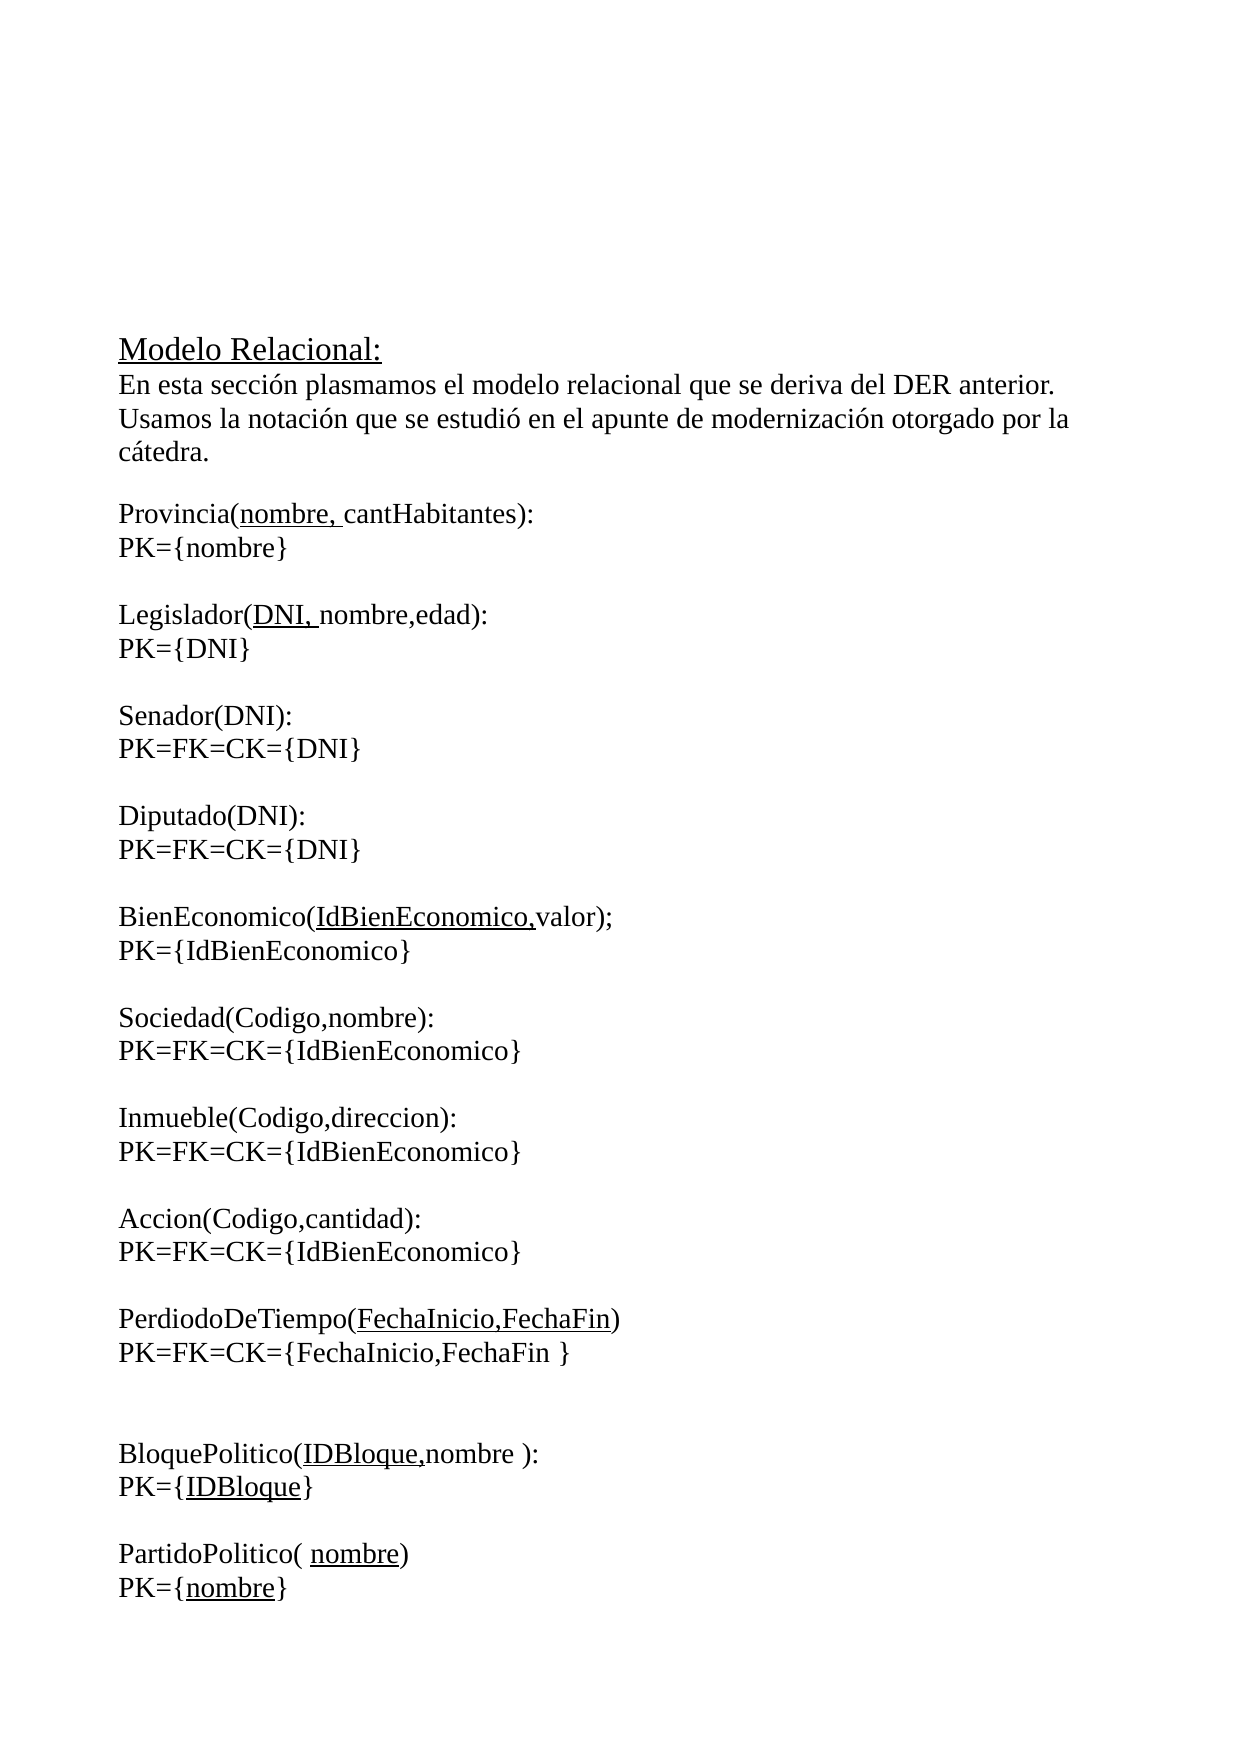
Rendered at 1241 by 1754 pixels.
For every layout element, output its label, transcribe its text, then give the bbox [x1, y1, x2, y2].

text PK={IDBloque} [118, 1469, 1122, 1503]
text Inmueble(Codigo,direccion): [118, 1100, 1122, 1134]
text PK=FK=CK={DNI} [118, 832, 1122, 866]
text Modelo Relacional: [118, 329, 1122, 367]
text PK=FK=CK={IdBienEconomico} [118, 1234, 1122, 1268]
text BienEconomico(IdBienEconomico,valor); [118, 899, 1122, 933]
text PK={nombre} [118, 1570, 1122, 1603]
text Diputado(DNI): [118, 765, 1122, 832]
text PK=FK=CK={DNI} [118, 731, 1122, 765]
text PK={IdBienEconomico} [118, 933, 1122, 966]
text Sociedad(Codigo,nombre): [118, 1000, 1122, 1033]
text BloquePolitico(IDBloque,nombre ): [118, 1436, 1122, 1469]
text Provincia(nombre, cantHabitantes): [118, 497, 1122, 530]
text PK=FK=CK={IdBienEconomico} [118, 1134, 1122, 1167]
text PartidoPolitico( nombre) [118, 1536, 1122, 1570]
text En esta sección plasmamos el modelo relacional que se deriva del DER anterior. Usamos la notación que se estudió en el apunte de modernización otorgado por la cátedra. [118, 367, 1122, 468]
text PK=FK=CK={FechaInicio,FechaFin } [118, 1335, 1122, 1369]
text Legislador(DNI, nombre,edad): PK={DNI} [118, 597, 1122, 664]
text PK=FK=CK={IdBienEconomico} [118, 1033, 1122, 1067]
text Senador(DNI): [118, 698, 1122, 731]
text Accion(Codigo,cantidad): [118, 1201, 1122, 1234]
text PerdiodoDeTiempo(FechaInicio,FechaFin) [118, 1302, 1122, 1335]
text PK={nombre} [118, 530, 1122, 564]
